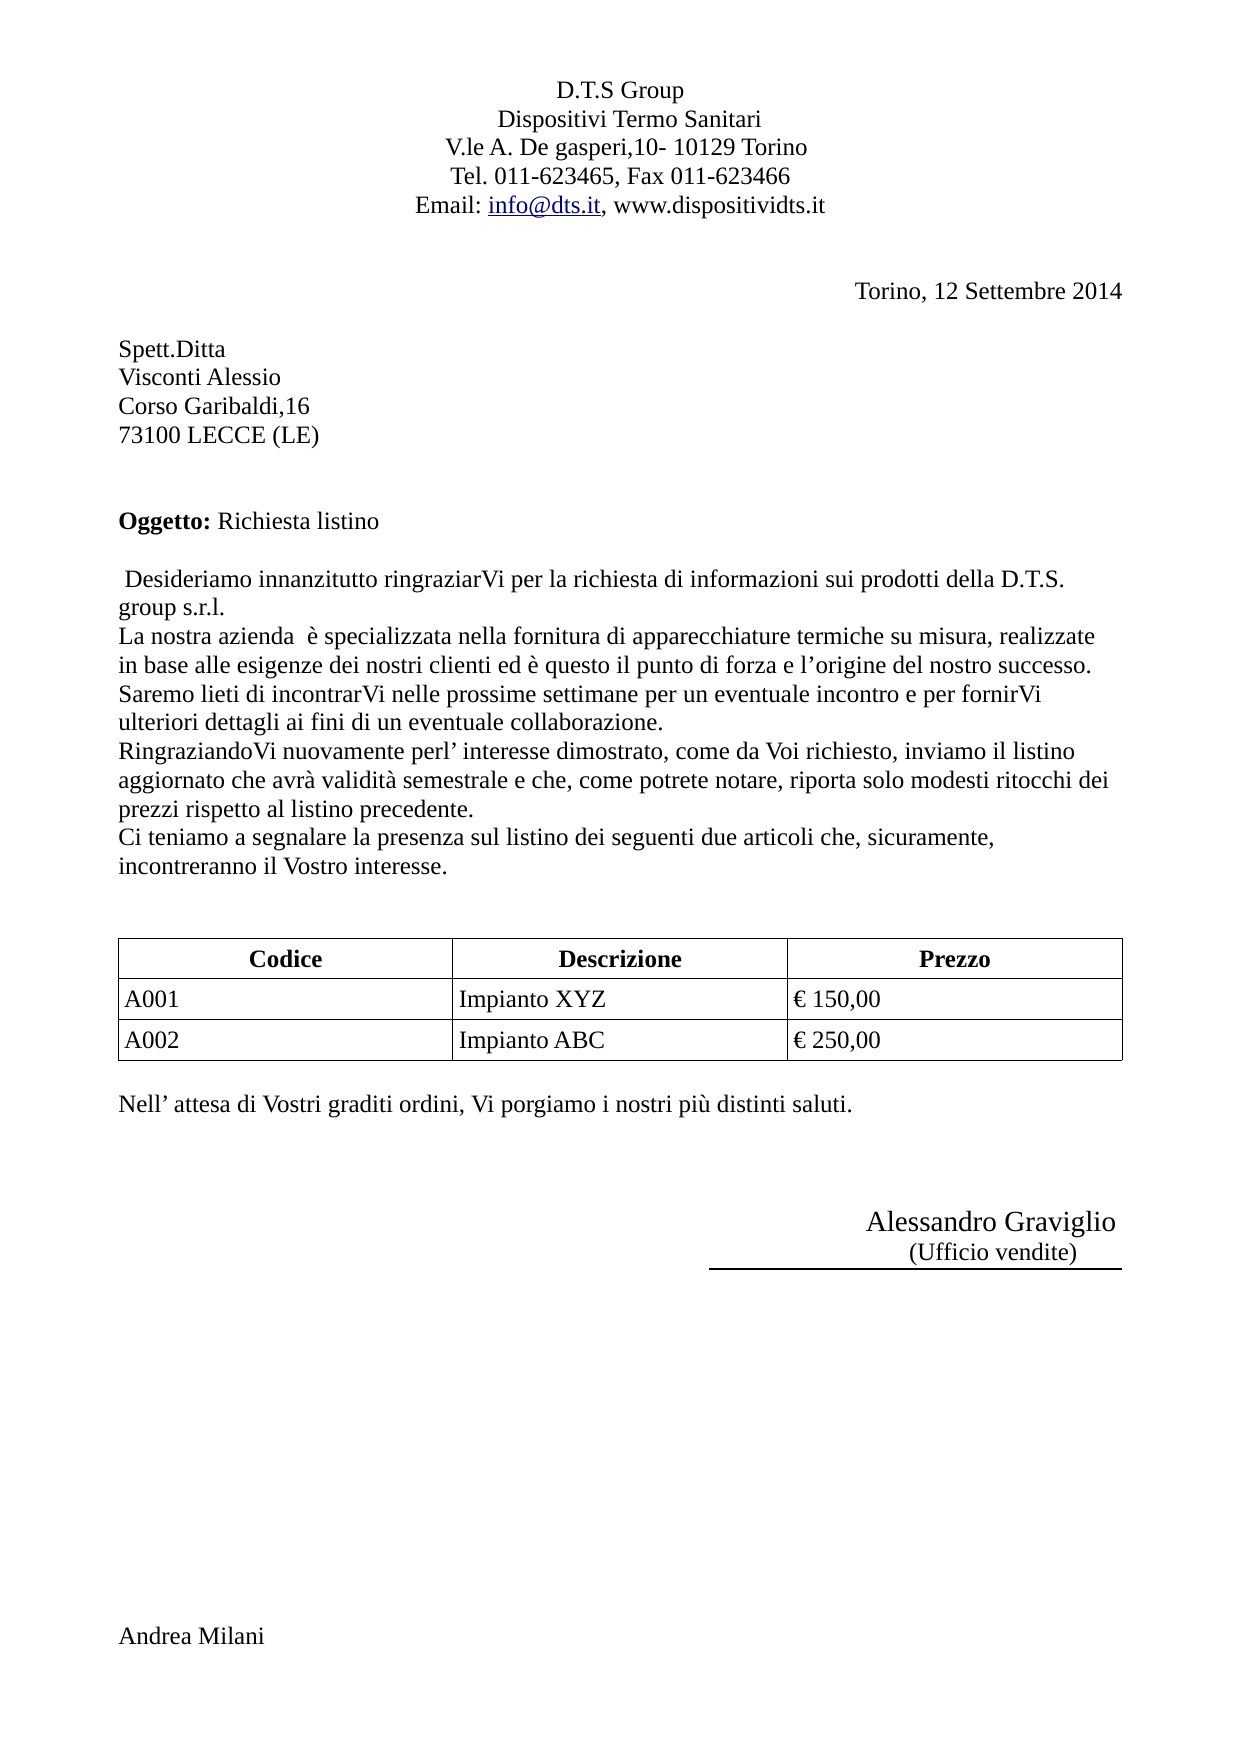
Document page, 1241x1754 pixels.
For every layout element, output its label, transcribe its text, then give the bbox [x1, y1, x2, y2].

text Tel. 011-623465, Fax 011-623466 [118, 161, 1122, 190]
table_cell A001 [119, 979, 452, 1019]
text Email: info@dts.it, www.dispositividts.it [118, 190, 1122, 219]
table_header Prezzo [788, 939, 1122, 978]
text RingraziandoVi nuovamente perl’ interesse dimostrato, come da Voi richiesto, inviamo il listino aggiornato che avrà validità semestrale e che, come potrete notare, riporta solo modesti ritocchi dei prezzi rispetto al listino precedente. [118, 736, 1122, 822]
text Nell’ attesa di Vostri graditi ordini, Vi porgiamo i nostri più distinti saluti. [118, 1089, 1122, 1118]
table_cell € 250,00 [788, 1020, 1122, 1060]
text Visconti Alessio [118, 362, 1122, 391]
text Saremo lieti di incontrarVi nelle prossime settimane per un eventuale incontro e per fornirVi ulteriori dettagli ai fini di un eventuale collaborazione. [118, 679, 1122, 736]
table_header Codice [119, 939, 452, 978]
text La nostra azienda è specializzata nella fornitura di apparecchiature termiche su misura, realizzate in base alle esigenze dei nostri clienti ed è questo il punto di forza e l’origine del nostro successo. [118, 621, 1122, 679]
text Corso Garibaldi,16 [118, 391, 1122, 420]
text Spett.Ditta [118, 334, 1122, 362]
text D.T.S Group [118, 75, 1122, 104]
table_cell Impianto XYZ [453, 979, 787, 1019]
text 73100 LECCE (LE) [118, 420, 1122, 449]
table_cell A002 [119, 1020, 452, 1060]
text (Ufficio vendite) [709, 1237, 1122, 1268]
text Alessandro Graviglio [709, 1204, 1122, 1237]
text Ci teniamo a segnalare la presenza sul listino dei seguenti due articoli che, sicuramente, incontreranno il Vostro interesse. [118, 822, 1122, 880]
text Torino, 12 Settembre 2014 [118, 276, 1122, 305]
text Oggetto: Richiesta listino [118, 506, 1122, 535]
text Desideriamo innanzitutto ringraziarVi per la richiesta di informazioni sui prodotti della D.T.S. group s.r.l. [118, 564, 1122, 621]
table_cell € 150,00 [788, 979, 1122, 1019]
text Dispositivi Termo Sanitari [118, 104, 1122, 132]
table_header Descrizione [453, 939, 787, 978]
table_cell Impianto ABC [453, 1020, 787, 1060]
text V.le A. De gasperi,10- 10129 Torino [118, 132, 1122, 161]
